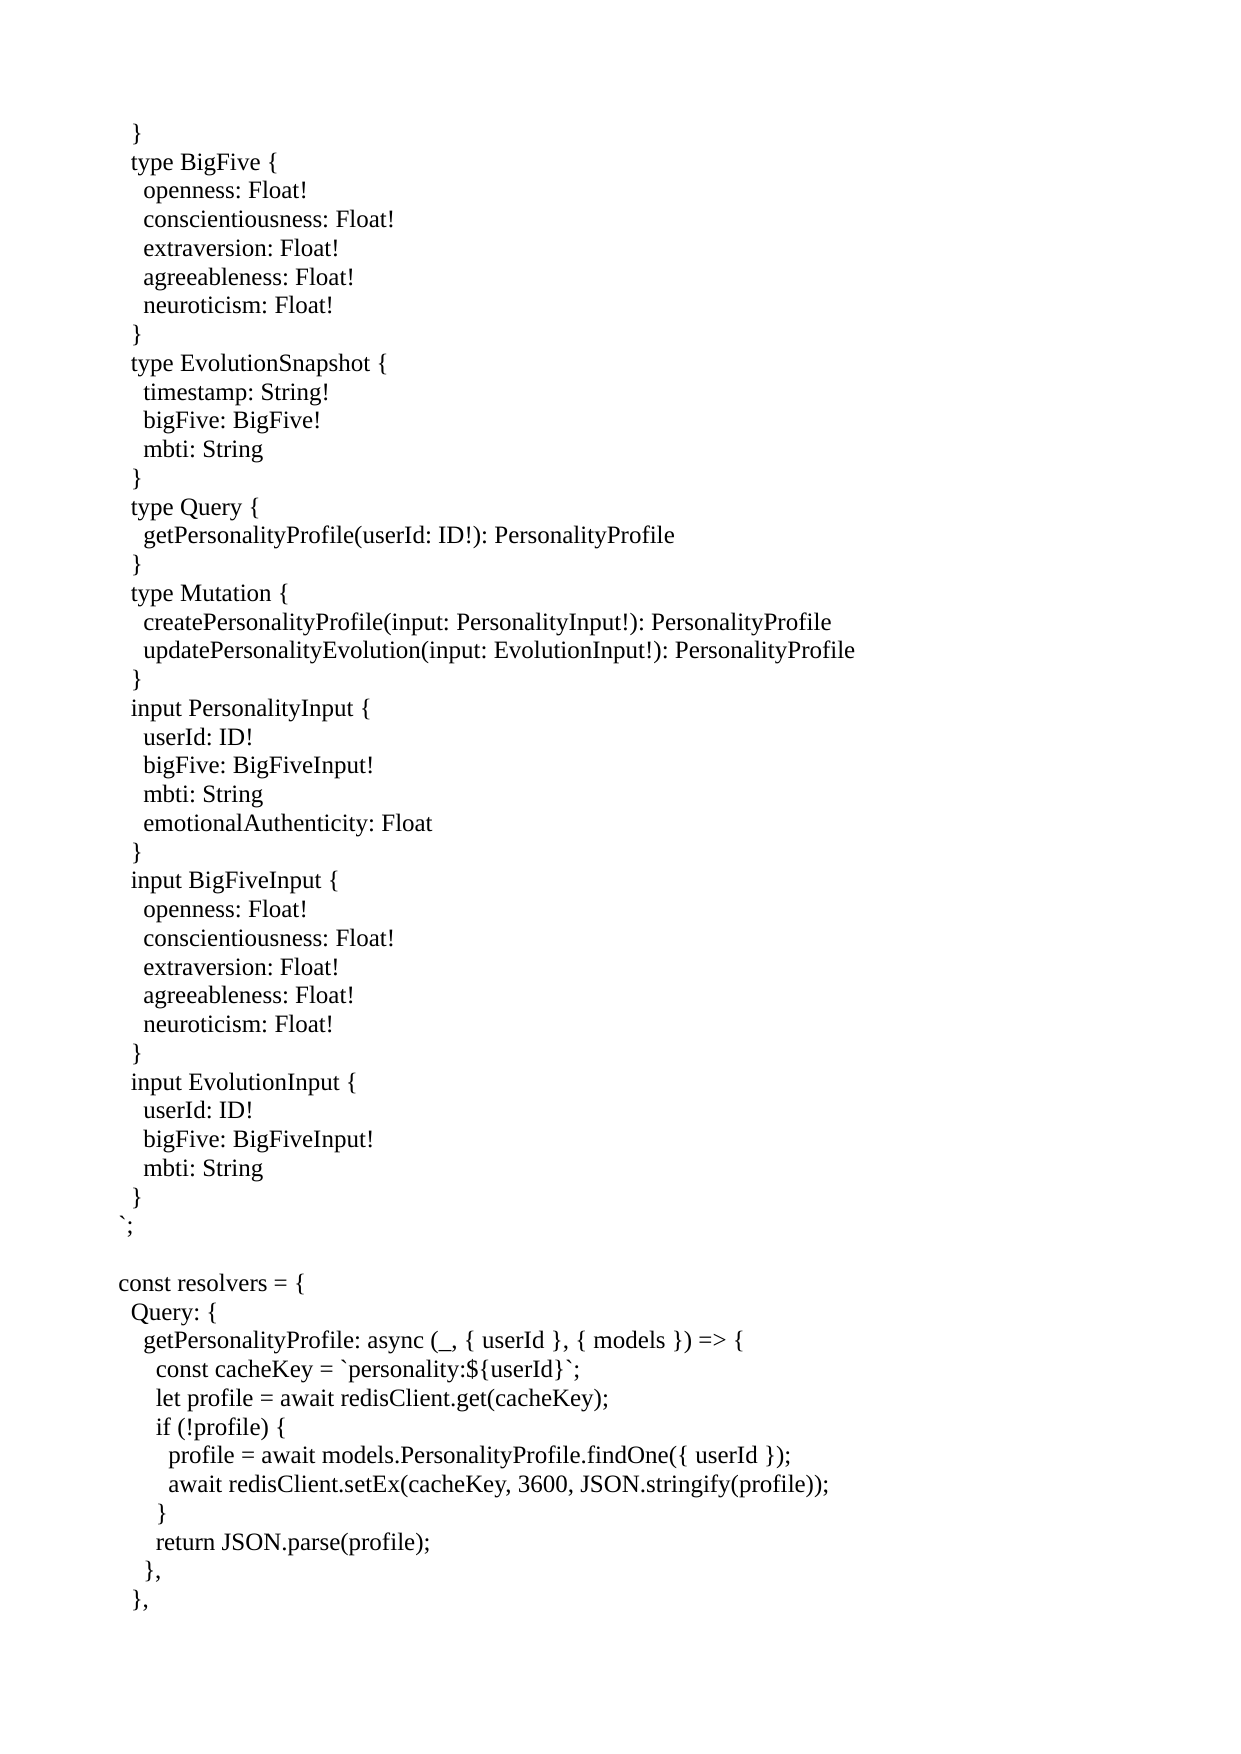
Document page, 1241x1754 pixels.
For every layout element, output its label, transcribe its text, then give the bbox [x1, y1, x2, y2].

text input BigFiveInput { [118, 866, 1122, 894]
text if (!profile) { [118, 1412, 1122, 1441]
text } [118, 1182, 1122, 1211]
text } [118, 837, 1122, 866]
text neuroticism: Float! [118, 1009, 1122, 1038]
text } [118, 463, 1122, 492]
text conscientiousness: Float! [118, 923, 1122, 952]
text bigFive: BigFiveInput! [118, 1124, 1122, 1153]
text userId: ID! [118, 722, 1122, 751]
text } [118, 1038, 1122, 1067]
text return JSON.parse(profile); [118, 1527, 1122, 1556]
text timestamp: String! [118, 377, 1122, 406]
text emotionalAuthenticity: Float [118, 808, 1122, 837]
text getPersonalityProfile: async (_, { userId }, { models }) => { [118, 1326, 1122, 1354]
text `; [118, 1211, 1122, 1239]
text extraversion: Float! [118, 952, 1122, 981]
text await redisClient.setEx(cacheKey, 3600, JSON.stringify(profile)); [118, 1469, 1122, 1498]
text userId: ID! [118, 1096, 1122, 1124]
text extraversion: Float! [118, 233, 1122, 262]
text input EvolutionInput { [118, 1067, 1122, 1096]
text conscientiousness: Float! [118, 204, 1122, 233]
text }, [118, 1556, 1122, 1584]
text } [118, 549, 1122, 578]
text } [118, 1498, 1122, 1527]
text } [118, 118, 1122, 147]
text agreeableness: Float! [118, 262, 1122, 291]
text mbti: String [118, 434, 1122, 463]
text profile = await models.PersonalityProfile.findOne({ userId }); [118, 1441, 1122, 1469]
text type Query { [118, 492, 1122, 521]
text mbti: String [118, 779, 1122, 808]
text let profile = await redisClient.get(cacheKey); [118, 1383, 1122, 1412]
text type Mutation { [118, 578, 1122, 607]
text type BigFive { [118, 147, 1122, 176]
text bigFive: BigFiveInput! [118, 751, 1122, 779]
text openness: Float! [118, 894, 1122, 923]
text bigFive: BigFive! [118, 406, 1122, 434]
text agreeableness: Float! [118, 981, 1122, 1009]
text }, [118, 1584, 1122, 1613]
text const cacheKey = `personality:${userId}`; [118, 1354, 1122, 1383]
text Query: { [118, 1297, 1122, 1326]
text } [118, 319, 1122, 348]
text updatePersonalityEvolution(input: EvolutionInput!): PersonalityProfile [118, 636, 1122, 664]
text input PersonalityInput { [118, 693, 1122, 722]
text createPersonalityProfile(input: PersonalityInput!): PersonalityProfile [118, 607, 1122, 636]
text openness: Float! [118, 176, 1122, 204]
text type EvolutionSnapshot { [118, 348, 1122, 377]
text const resolvers = { [118, 1268, 1122, 1297]
text neuroticism: Float! [118, 291, 1122, 319]
text getPersonalityProfile(userId: ID!): PersonalityProfile [118, 521, 1122, 549]
text mbti: String [118, 1153, 1122, 1182]
text } [118, 664, 1122, 693]
